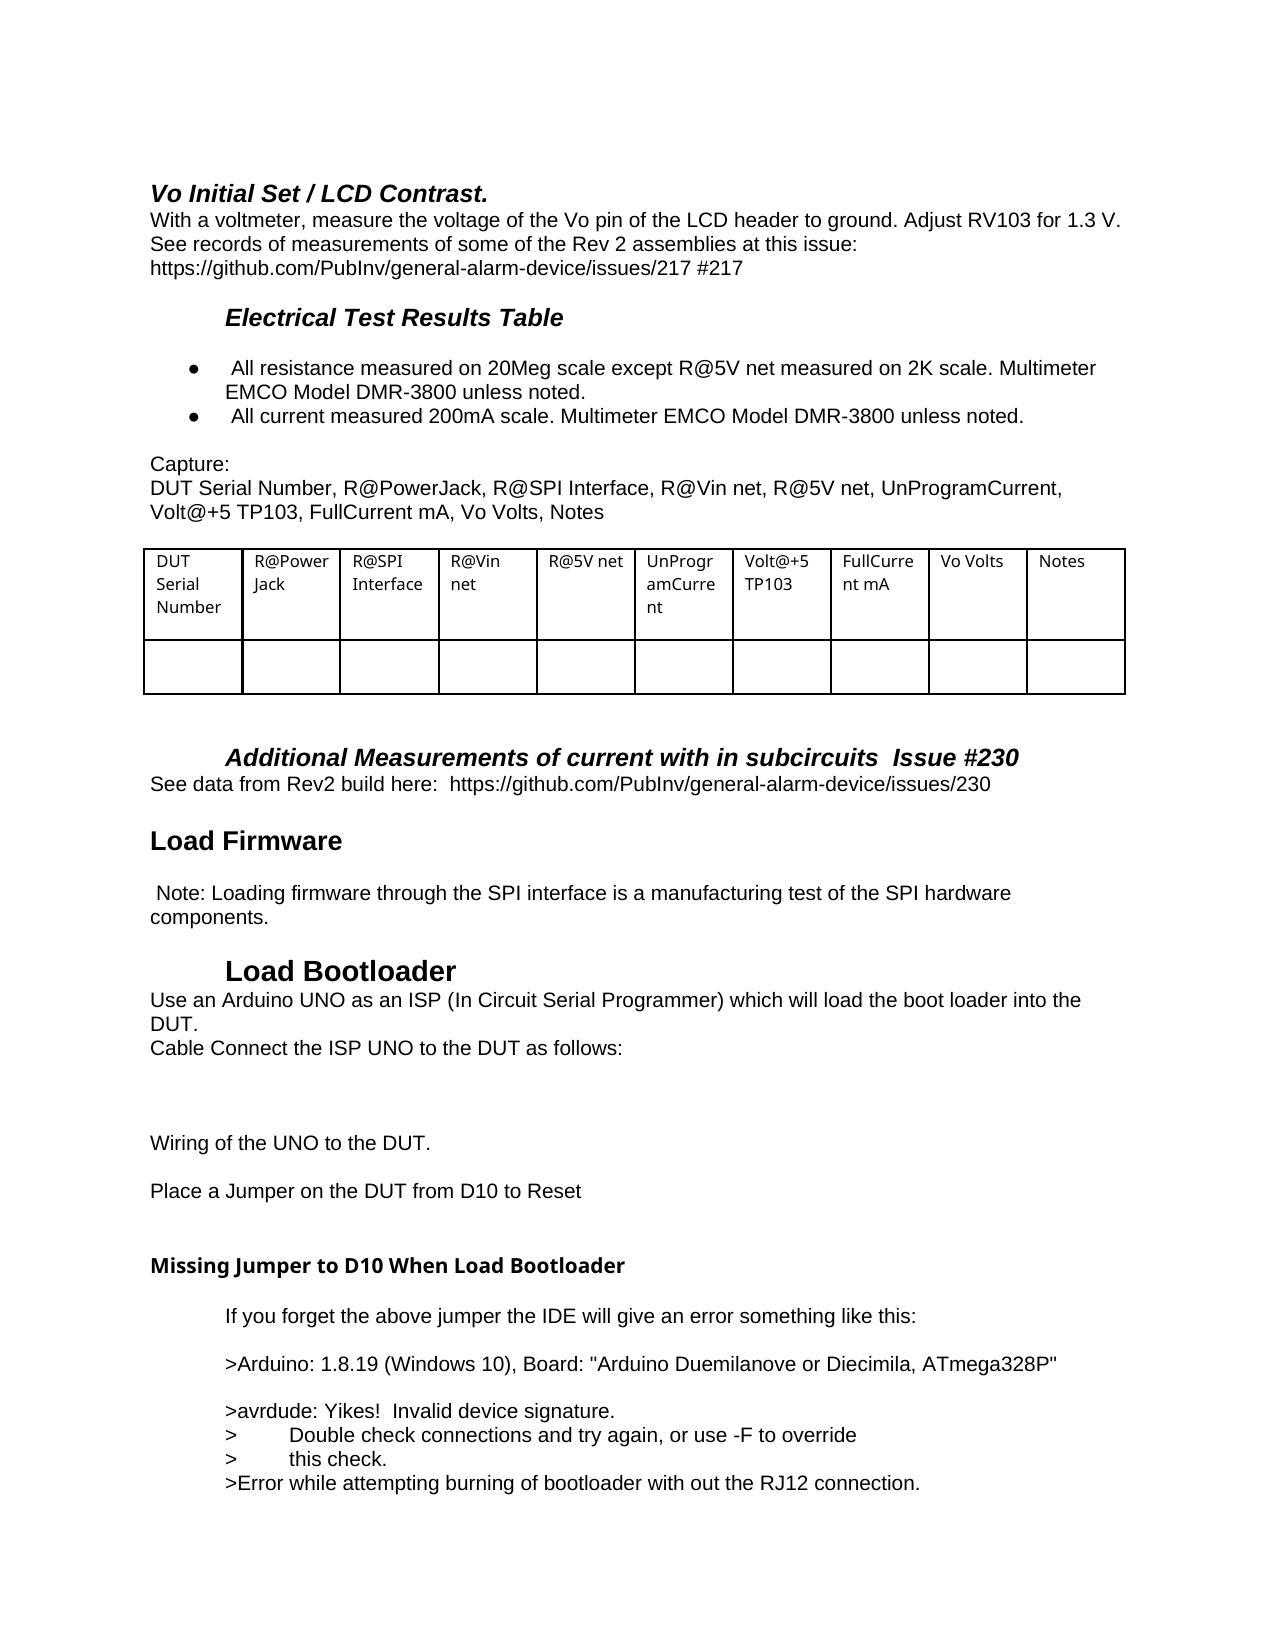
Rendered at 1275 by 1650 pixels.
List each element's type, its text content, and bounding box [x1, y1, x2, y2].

table_cell [440, 641, 536, 693]
subtitle Load Firmware [150, 825, 1125, 856]
table_header DUT Serial Number [145, 550, 241, 639]
text Use an Arduino UNO as an ISP (In Circuit Serial Programmer) which will load the boot loader into the DUT. [150, 987, 1125, 1035]
text If you forget the above jumper the IDE will give an error something like this: >Arduino: 1.8.19 (Windows 10), Board: "Arduino Duemilanove or Diecimila, ATmega328P" >avrdude: Yikes! Invalid device signature. > Double check connections and try again, or use -F to override > this check. >Error while attempting burning of bootloader with out the RJ12 connection. [225, 1279, 1125, 1495]
table_header R@5V net [538, 550, 634, 639]
table_cell [734, 641, 830, 693]
text Cable Connect the ISP UNO to the DUT as follows: [150, 1035, 1125, 1059]
table_cell [538, 641, 634, 693]
text Wiring of the UNO to the DUT. [150, 1131, 1125, 1155]
list All resistance measured on 20Meg scale except R@5V net measured on 2K scale. Multimeter EMCO Model DMR-3800 unless noted. [187, 356, 1125, 404]
table_header Volt@+5 TP103 [734, 550, 830, 639]
subtitle Electrical Test Results Table [225, 303, 1125, 332]
text DUT Serial Number, R@PowerJack, R@SPI Interface, R@Vin net, R@5V net, UnProgramCurrent, Volt@+5 TP103, FullCurrent mA, Vo Volts, Notes [150, 476, 1125, 524]
table_cell [636, 641, 732, 693]
text See data from Rev2 build here: https://github.com/PubInv/general-alarm-device/issues/230 [150, 772, 1125, 796]
list All current measured 200mA scale. Multimeter EMCO Model DMR-3800 unless noted. [187, 404, 1125, 428]
text Capture: [150, 452, 1125, 476]
table_cell [1028, 641, 1124, 693]
table_cell [832, 641, 928, 693]
text Place a Jumper on the DUT from D10 to Reset [150, 1179, 1125, 1203]
table_cell [930, 641, 1026, 693]
table_header FullCurrent mA [832, 550, 928, 639]
table_header R@Vin net [440, 550, 536, 639]
table_header Notes [1028, 550, 1124, 639]
table_cell [341, 641, 438, 693]
subtitle Vo Initial Set / LCD Contrast. [150, 179, 1125, 207]
table_header R@PowerJack [244, 550, 339, 639]
text See records of measurements of some of the Rev 2 assemblies at this issue: https://github.com/PubInv/general-alarm-device/issues/217 #217 [150, 231, 1125, 279]
table_header R@SPI Interface [341, 550, 438, 639]
subtitle Missing Jumper to D10 When Load Bootloader [150, 1251, 1125, 1279]
text With a voltmeter, measure the voltage of the Vo pin of the LCD header to ground. Adjust RV103 for 1.3 V. [150, 207, 1125, 231]
text Note: Loading firmware through the SPI interface is a manufacturing test of the SPI hardware components. [150, 881, 1125, 929]
table_cell [145, 641, 241, 693]
table_header UnProgramCurrent [636, 550, 732, 639]
table_header Vo Volts [930, 550, 1026, 639]
subtitle Additional Measurements of current with in subcircuits Issue #230 [225, 743, 1125, 772]
subtitle Load Bootloader [225, 954, 1125, 987]
table_cell [244, 641, 339, 693]
